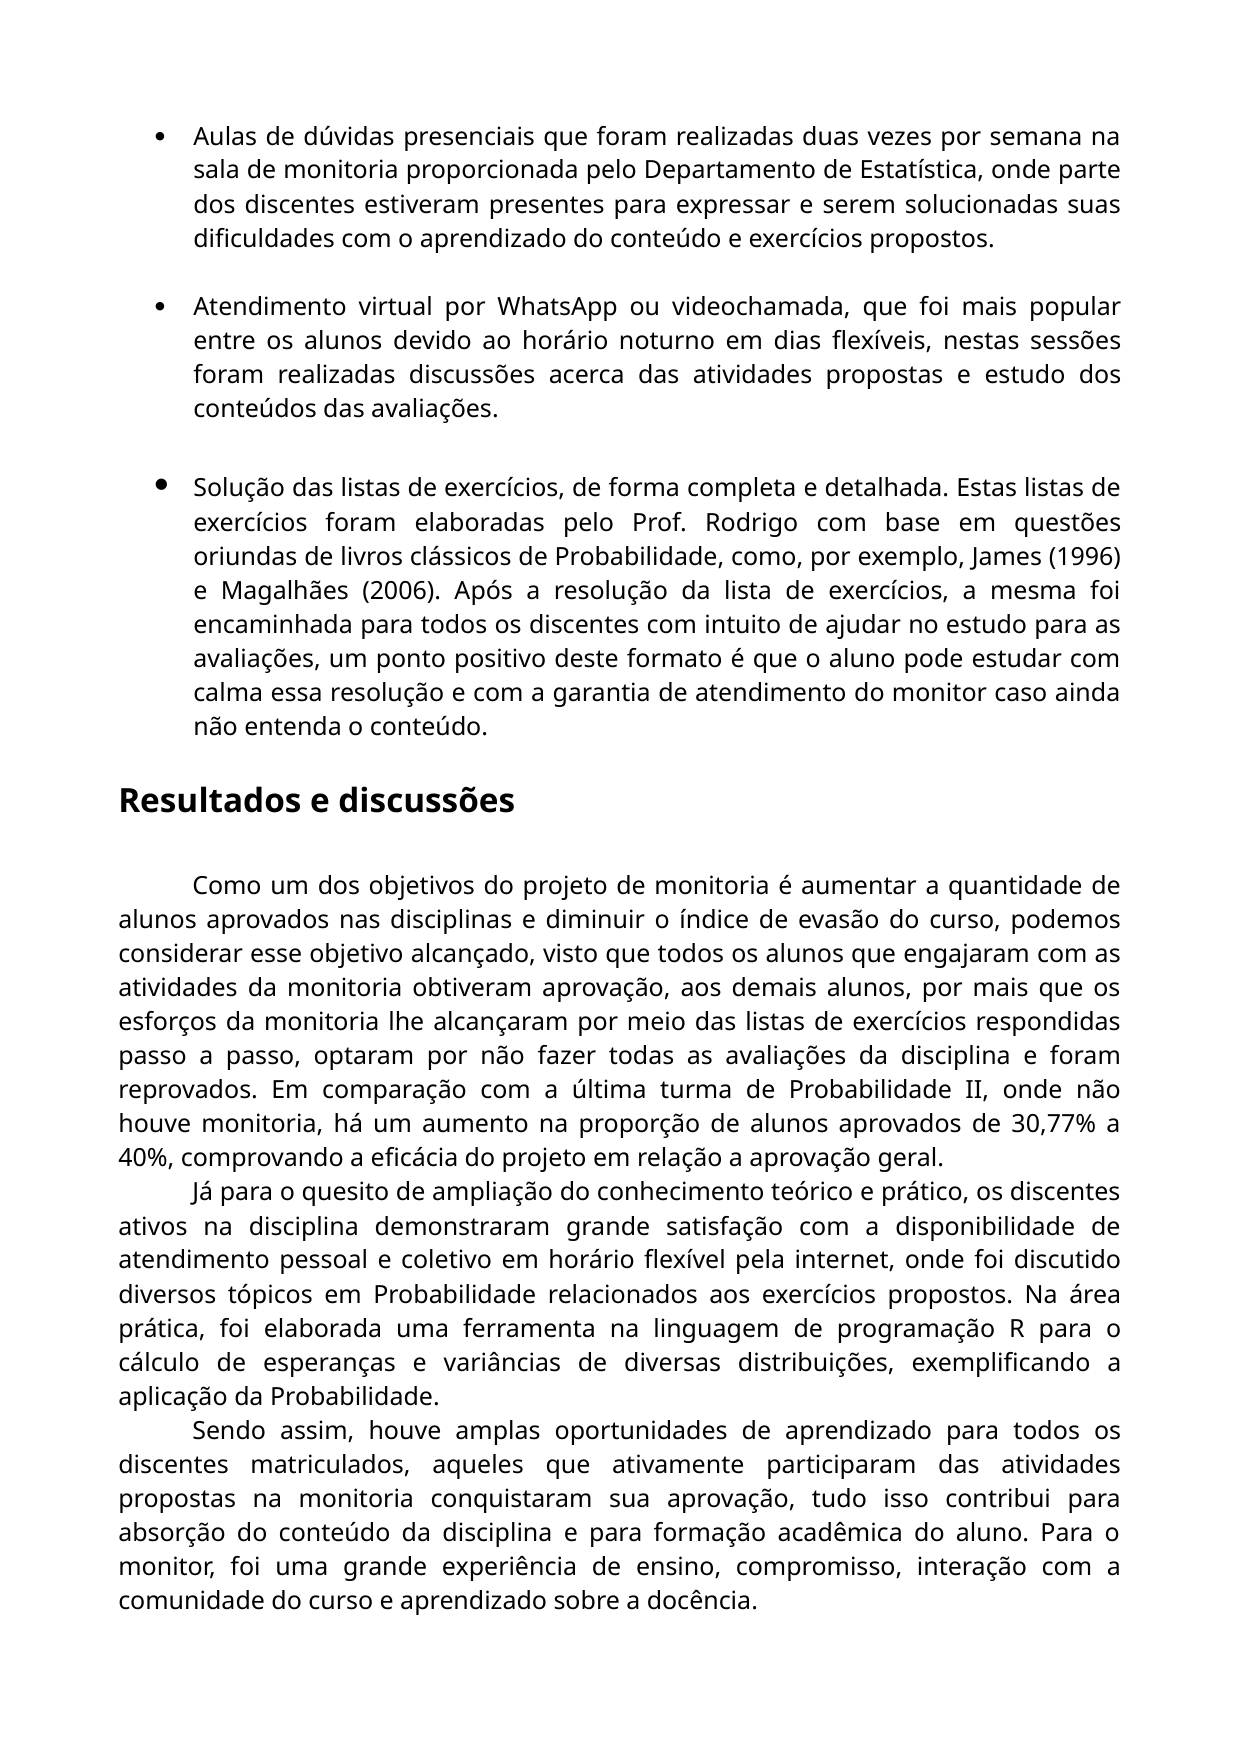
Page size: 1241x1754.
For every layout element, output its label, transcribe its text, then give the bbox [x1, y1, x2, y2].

list Solução das listas de exercícios, de forma completa e detalhada. Estas listas de exercícios foram elaboradas pelo Prof. Rodrigo com base em questões oriundas de livros clássicos de Probabilidade, como, por exemplo, James (1996) e Magalhães (2006). Após a resolução da lista de exercícios, a mesma foi encaminhada para todos os discentes com intuito de ajudar no estudo para as avaliações, um ponto positivo deste formato é que o aluno pode estudar com calma essa resolução e com a garantia de atendimento do monitor caso ainda não entenda o conteúdo. [156, 470, 1122, 743]
text Como um dos objetivos do projeto de monitoria é aumentar a quantidade de alunos aprovados nas disciplinas e diminuir o índice de evasão do curso, podemos considerar esse objetivo alcançado, visto que todos os alunos que engajaram com as atividades da monitoria obtiveram aprovação, aos demais alunos, por mais que os esforços da monitoria lhe alcançaram por meio das listas de exercícios respondidas passo a passo, optaram por não fazer todas as avaliações da disciplina e foram reprovados. Em comparação com a última turma de Probabilidade II, onde não houve monitoria, há um aumento na proporção de alunos aprovados de 30,77% a 40%, comprovando a eficácia do projeto em relação a aprovação geral. [118, 867, 1122, 1174]
list Aulas de dúvidas presenciais que foram realizadas duas vezes por semana na sala de monitoria proporcionada pelo Departamento de Estatística, onde parte dos discentes estiveram presentes para expressar e serem solucionadas suas dificuldades com o aprendizado do conteúdo e exercícios propostos. [156, 118, 1122, 254]
text Resultados e discussões [118, 777, 1122, 822]
text Sendo assim, houve amplas oportunidades de aprendizado para todos os discentes matriculados, aqueles que ativamente participaram das atividades propostas na monitoria conquistaram sua aprovação, tudo isso contribui para absorção do conteúdo da disciplina e para formação acadêmica do aluno. Para o monitor, foi uma grande experiência de ensino, compromisso, interação com a comunidade do curso e aprendizado sobre a docência. [118, 1412, 1122, 1617]
list Atendimento virtual por WhatsApp ou videochamada, que foi mais popular entre os alunos devido ao horário noturno em dias flexíveis, nestas sessões foram realizadas discussões acerca das atividades propostas e estudo dos conteúdos das avaliações. [156, 288, 1122, 425]
text Já para o quesito de ampliação do conhecimento teórico e prático, os discentes ativos na disciplina demonstraram grande satisfação com a disponibilidade de atendimento pessoal e coletivo em horário flexível pela internet, onde foi discutido diversos tópicos em Probabilidade relacionados aos exercícios propostos. Na área prática, foi elaborada uma ferramenta na linguagem de programação R para o cálculo de esperanças e variâncias de diversas distribuições, exemplificando a aplicação da Probabilidade. [118, 1174, 1122, 1412]
